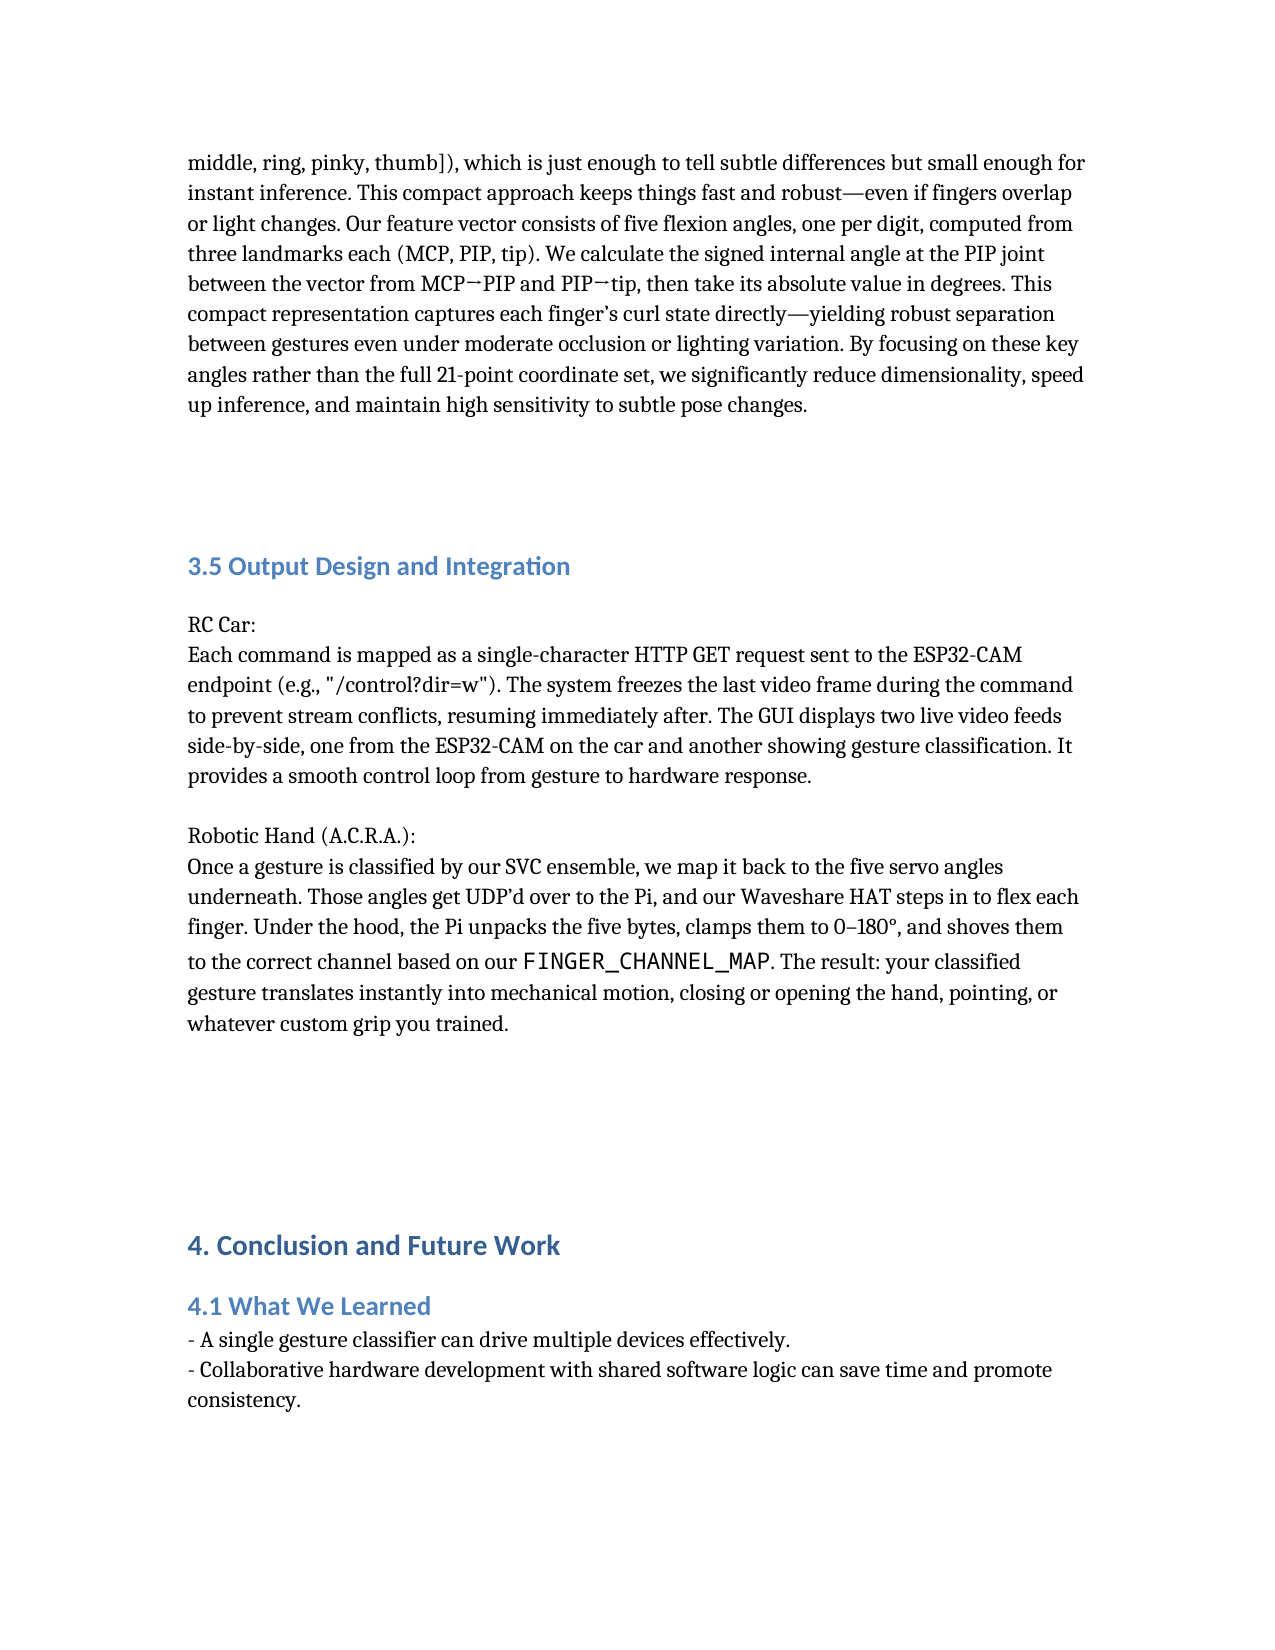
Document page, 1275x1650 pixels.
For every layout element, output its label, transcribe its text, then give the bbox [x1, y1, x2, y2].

text - A single gesture classifier can drive multiple devices effectively. - Collaborative hardware development with shared software logic can save time and promote consistency. [187, 1327, 1087, 1413]
subtitle 3.5 Output Design and Integration [187, 549, 1087, 582]
text RC Car: Each command is mapped as a single-character HTTP GET request sent to the ESP32-CAM endpoint (e.g., "/control?dir=w"). The system freezes the last video frame during the command to prevent stream conflicts, resuming immediately after. The GUI displays two live video feeds side-by-side, one from the ESP32-CAM on the car and another showing gesture classification. It provides a smooth control loop from gesture to hardware response. Robotic Hand (A.C.R.A.): Once a gesture is classified by our SVC ensemble, we map it back to the five servo angles underneath. Those angles get UDP’d over to the Pi, and our Waveshare HAT steps in to flex each finger. Under the hood, the Pi unpacks the five bytes, clamps them to 0–180°, and shoves them to the correct channel based on our FINGER_CHANNEL_MAP. The result: your classified gesture translates instantly into mechanical motion, closing or opening the hand, pointing, or whatever custom grip you trained. [187, 612, 1087, 1037]
subtitle 4.1 What We Learned [187, 1289, 1087, 1322]
subtitle 4. Conclusion and Future Work [187, 1227, 1087, 1263]
text middle, ring, pinky, thumb]), which is just enough to tell subtle differences but small enough for instant inference. This compact approach keeps things fast and robust—even if fingers overlap or light changes. Our feature vector consists of five flexion angles, one per digit, computed from three landmarks each (MCP, PIP, tip). We calculate the signed internal angle at the PIP joint between the vector from MCP→PIP and PIP→tip, then take its absolute value in degrees. This compact representation captures each finger’s curl state directly—yielding robust separation between gestures even under moderate occlusion or lighting variation. By focusing on these key angles rather than the full 21‑point coordinate set, we significantly reduce dimensionality, speed up inference, and maintain high sensitivity to subtle pose changes. [187, 150, 1087, 418]
